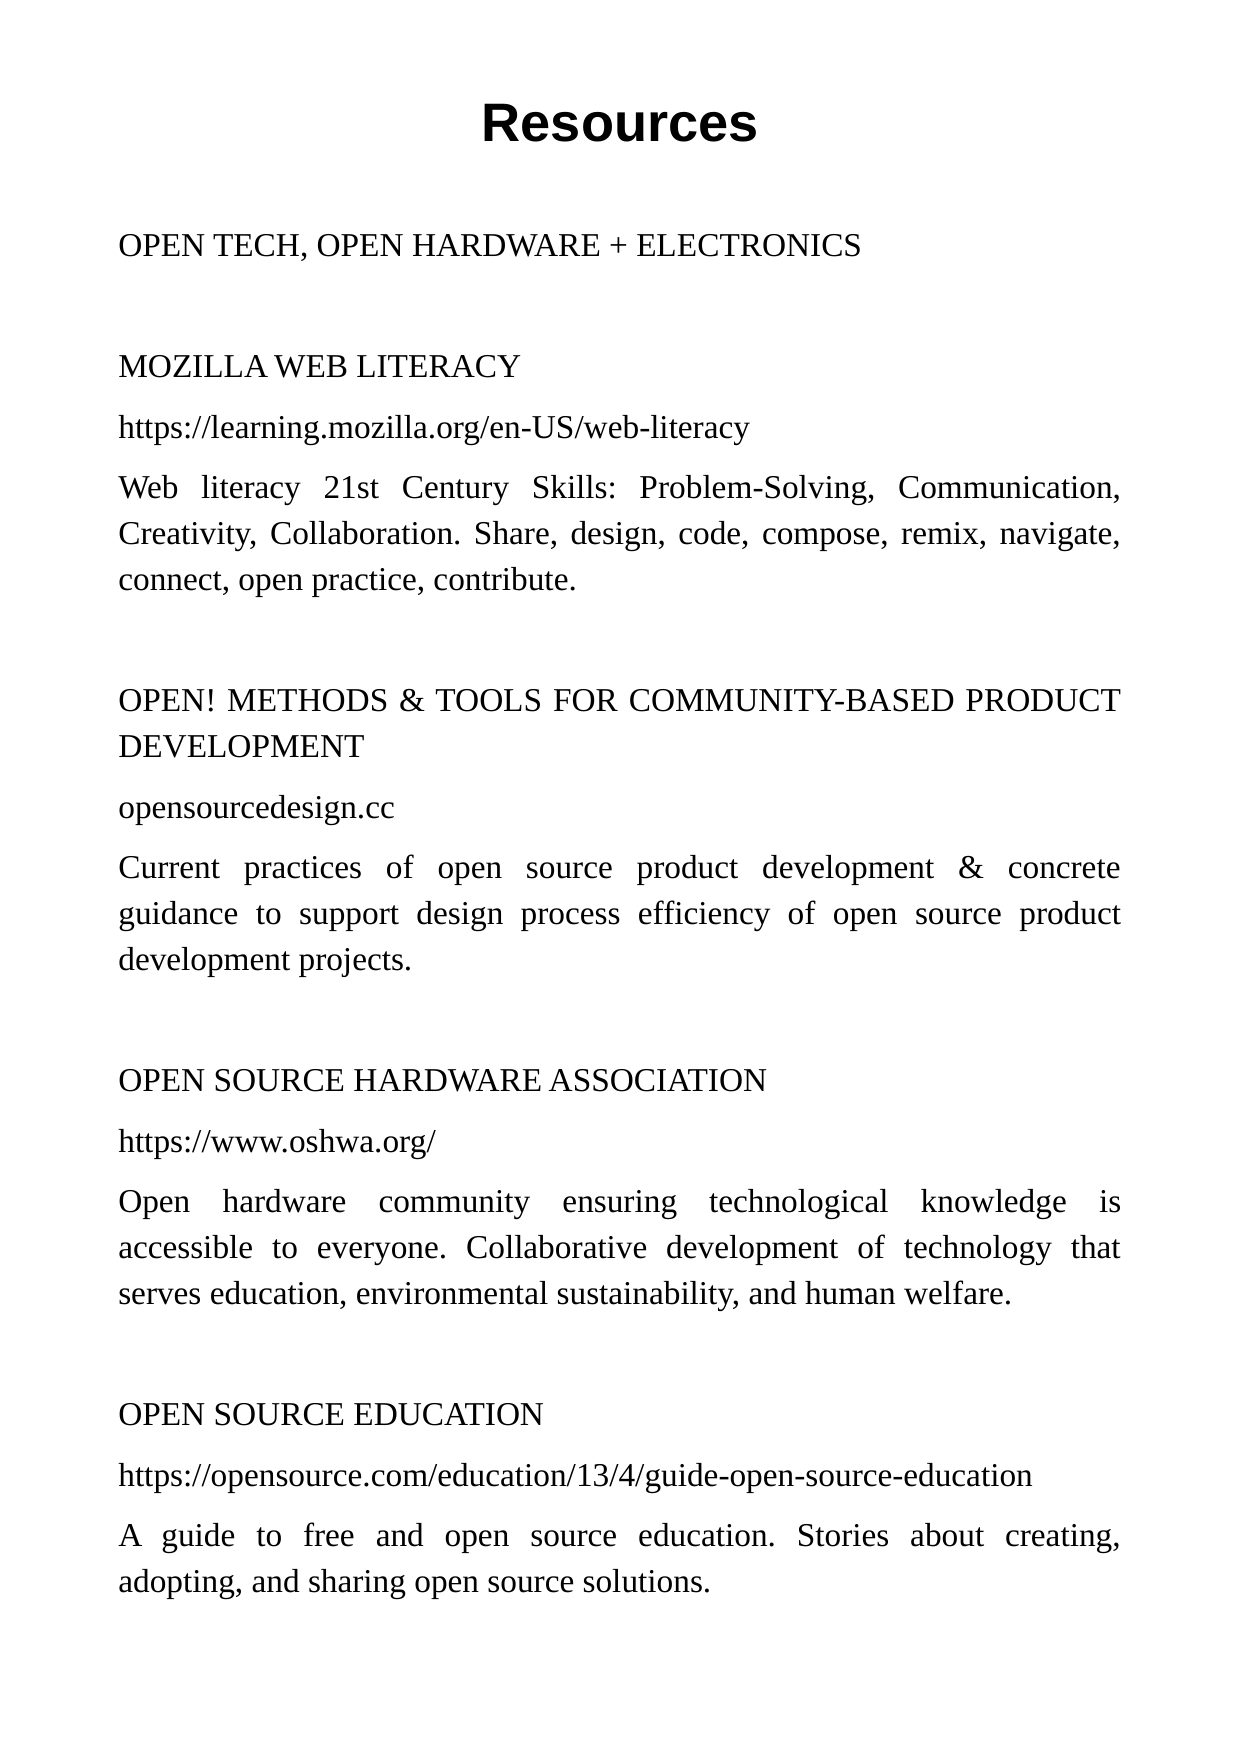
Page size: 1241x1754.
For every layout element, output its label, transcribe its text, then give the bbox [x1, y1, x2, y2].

text OPEN TECH, OPEN HARDWARE + ELECTRONICS [118, 226, 1122, 264]
text https://www.oshwa.org/ [118, 1121, 1122, 1159]
text Web literacy 21st Century Skills: Problem-Solving, Communication, Creativity, Collaboration. Share, design, code, compose, remix, navigate, connect, open practice, contribute. [118, 468, 1122, 598]
text OPEN! METHODS & TOOLS FOR COMMUNITY-BASED PRODUCT DEVELOPMENT [118, 681, 1122, 765]
text OPEN SOURCE EDUCATION [118, 1394, 1122, 1433]
text Current practices of open source product development & concrete guidance to support design process efficiency of open source product development projects. [118, 848, 1122, 978]
text OPEN SOURCE HARDWARE ASSOCIATION [118, 1061, 1122, 1099]
text MOZILLA WEB LITERACY [118, 347, 1122, 385]
title Resources [118, 90, 1122, 153]
text A guide to free and open source education. Stories about creating, adopting, and sharing open source solutions. [118, 1516, 1122, 1600]
text https://opensource.com/education/13/4/guide-open-source-education [118, 1455, 1122, 1493]
text https://learning.mozilla.org/en-US/web-literacy [118, 407, 1122, 446]
text Open hardware community ensuring technological knowledge is accessible to everyone. Collaborative development of technology that serves education, environmental sustainability, and human welfare. [118, 1182, 1122, 1312]
text opensourcedesign.cc [118, 787, 1122, 825]
